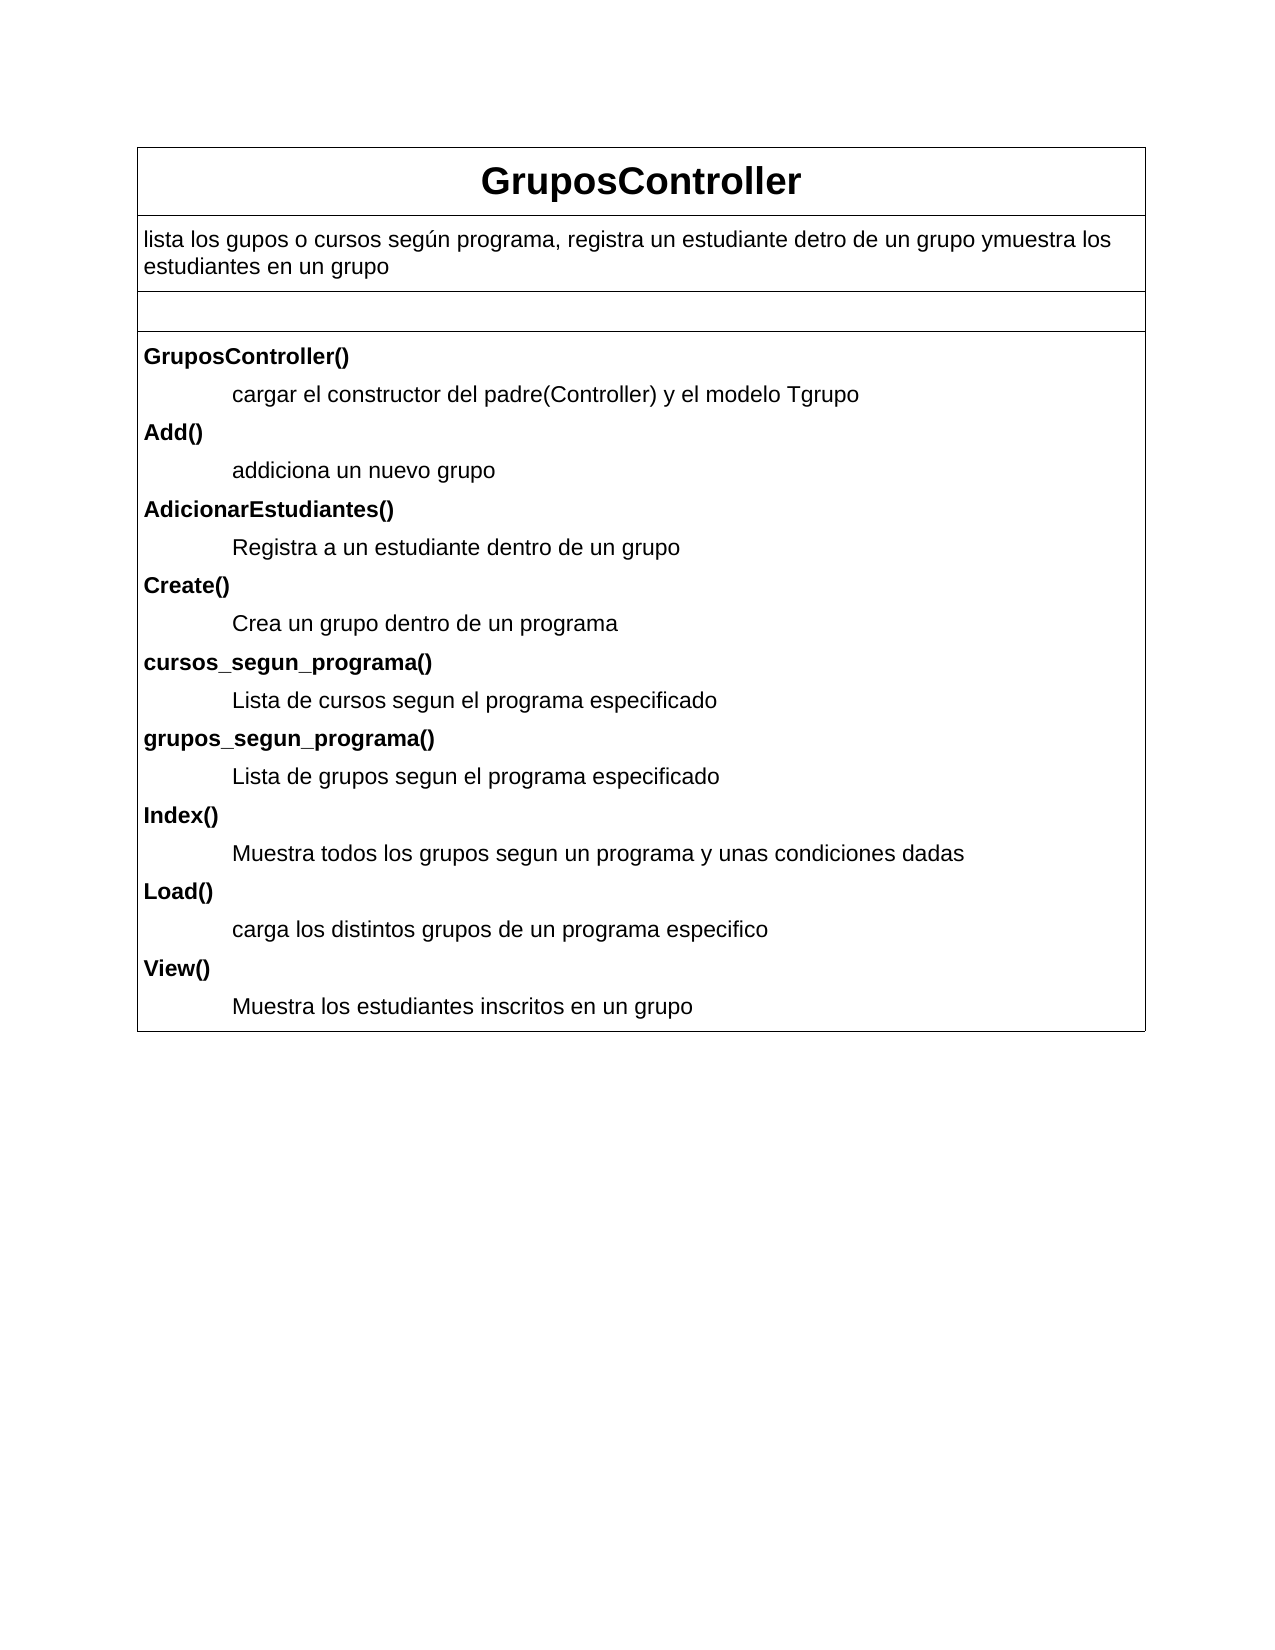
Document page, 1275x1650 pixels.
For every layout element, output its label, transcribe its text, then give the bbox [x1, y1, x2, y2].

table_cell GruposController() cargar el constructor del padre(Controller) y el modelo Tgrupo Add() addiciona un nuevo grupo AdicionarEstudiantes() Registra a un estudiante dentro de un grupo Create() Crea un grupo dentro de un programa cursos_segun_programa() Lista de cursos segun el programa especificado grupos_segun_programa() Lista de grupos segun el programa especificado Index() Muestra todos los grupos segun un programa y unas condiciones dadas Load() carga los distintos grupos de un programa especifico View() Muestra los estudiantes inscritos en un grupo [138, 332, 1145, 1031]
table_cell lista los gupos o cursos según programa, registra un estudiante detro de un grupo ymuestra los estudiantes en un grupo [138, 216, 1145, 291]
table_header GruposController [138, 148, 1145, 214]
table_cell [138, 292, 1145, 331]
